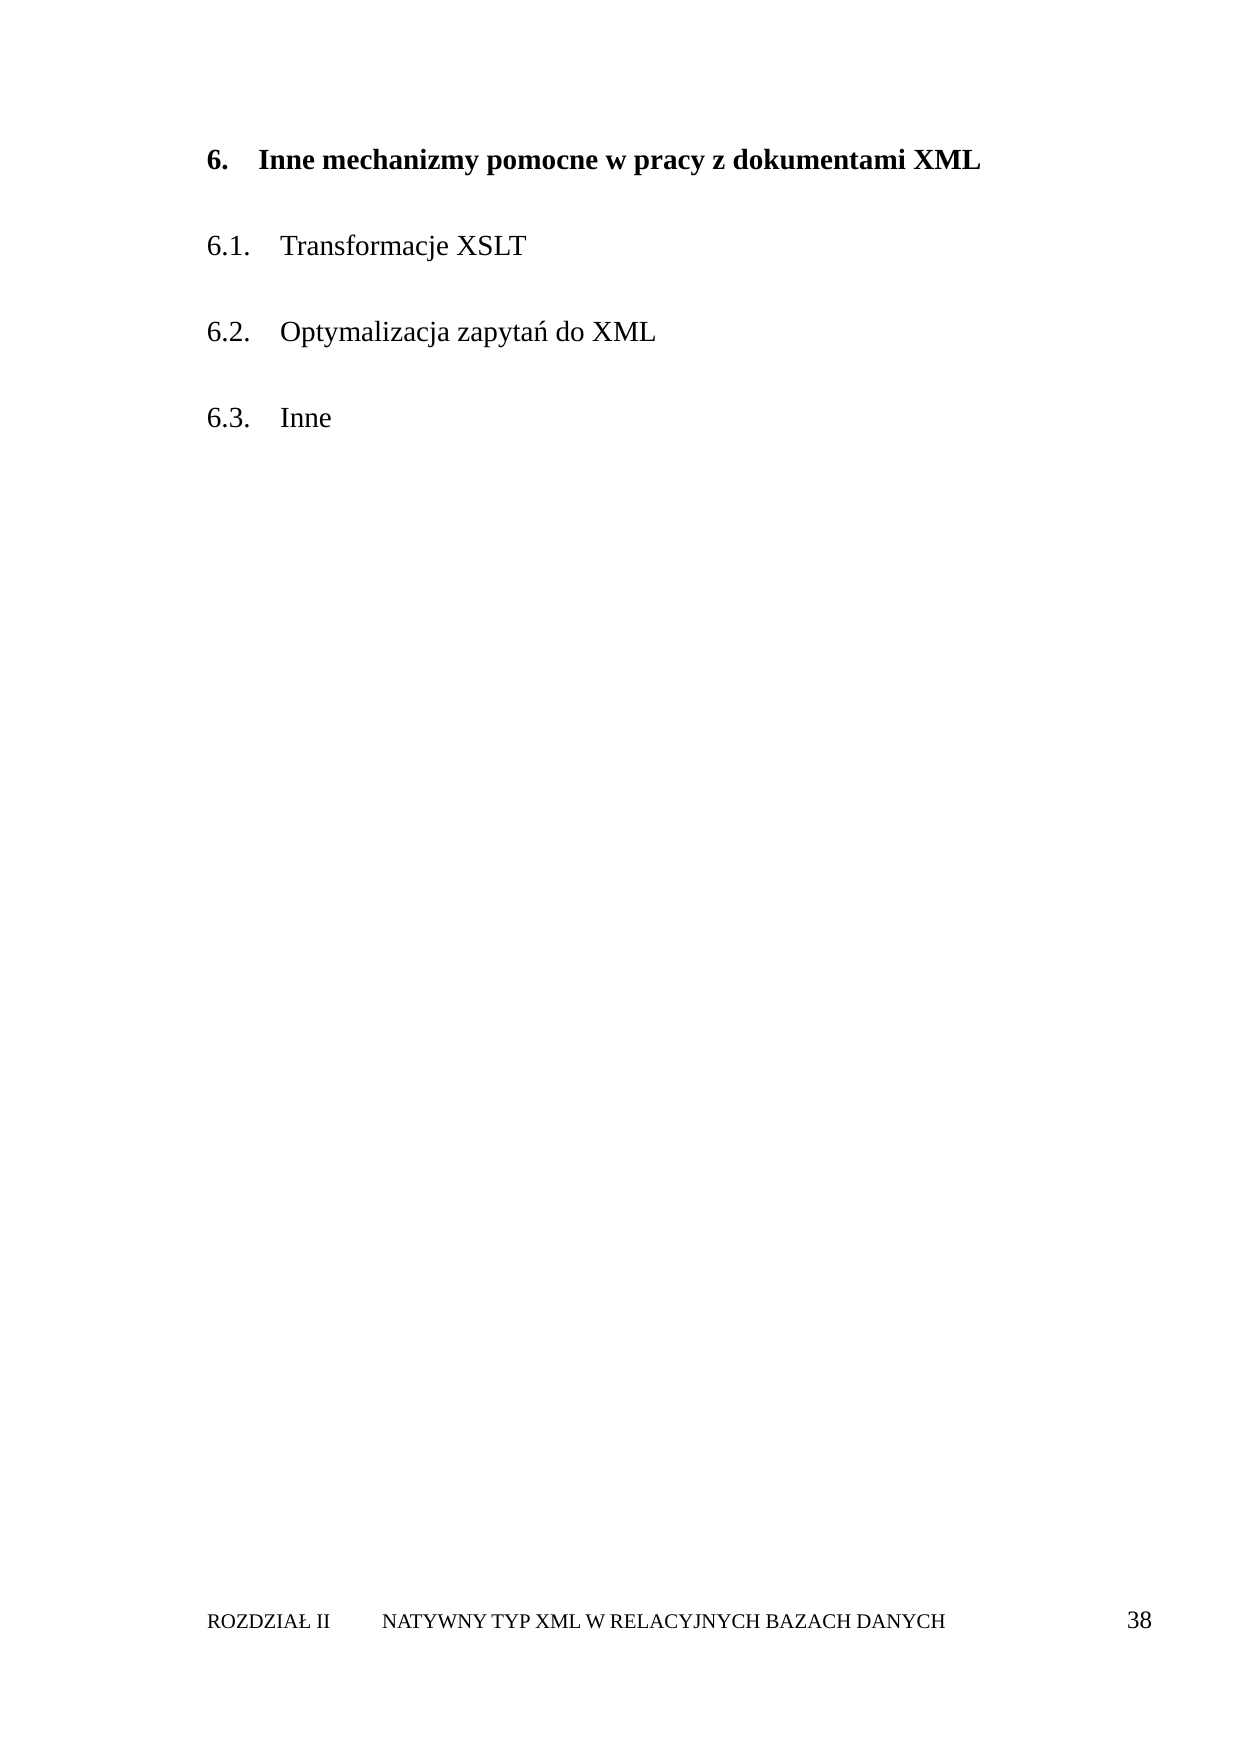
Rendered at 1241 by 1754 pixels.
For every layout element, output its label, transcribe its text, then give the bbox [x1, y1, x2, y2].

subtitle Inne [207, 401, 1152, 433]
subtitle Optymalizacja zapytań do XML [207, 315, 1152, 347]
subtitle Inne mechanizmy pomocne w pracy z dokumentami XML [207, 143, 1152, 175]
subtitle Transformacje XSLT [207, 229, 1152, 261]
